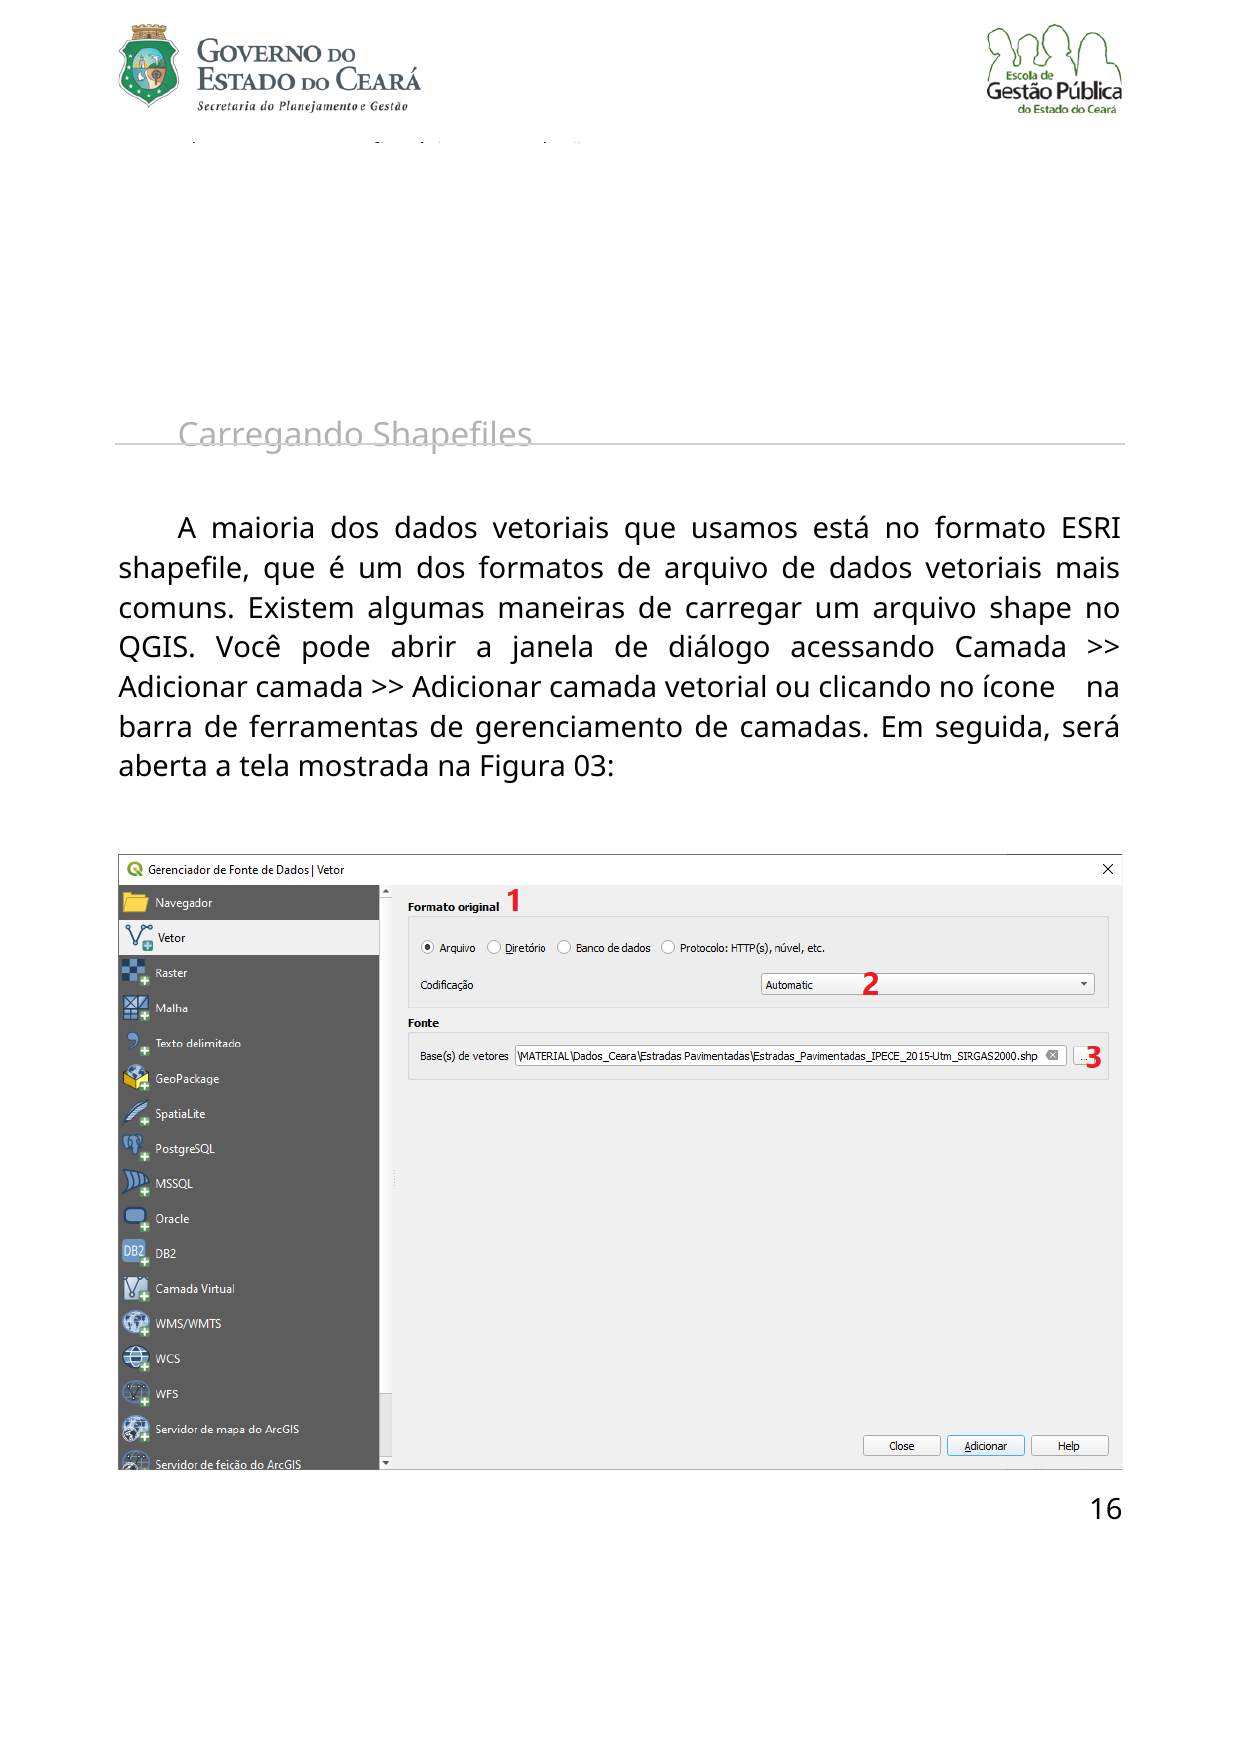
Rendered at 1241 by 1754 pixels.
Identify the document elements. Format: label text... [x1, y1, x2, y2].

subtitle Carregando Shapefiles [115, 365, 1125, 443]
text A maioria dos dados vetoriais que usamos está no formato ESRI shapefile, que é um dos formatos de arquivo de dados vetoriais mais comuns. Existem algumas maneiras de carregar um arquivo shape no QGIS. Você pode abrir a janela de diálogo acessando Camada >> Adicionar camada >> Adicionar camada vetorial ou clicando no ícone na barra de ferramentas de gerenciamento de camadas. Em seguida, será aberta a tela mostrada na Figura 03: [118, 507, 1122, 785]
picture [118, 854, 1123, 1470]
picture [118, 24, 1122, 113]
